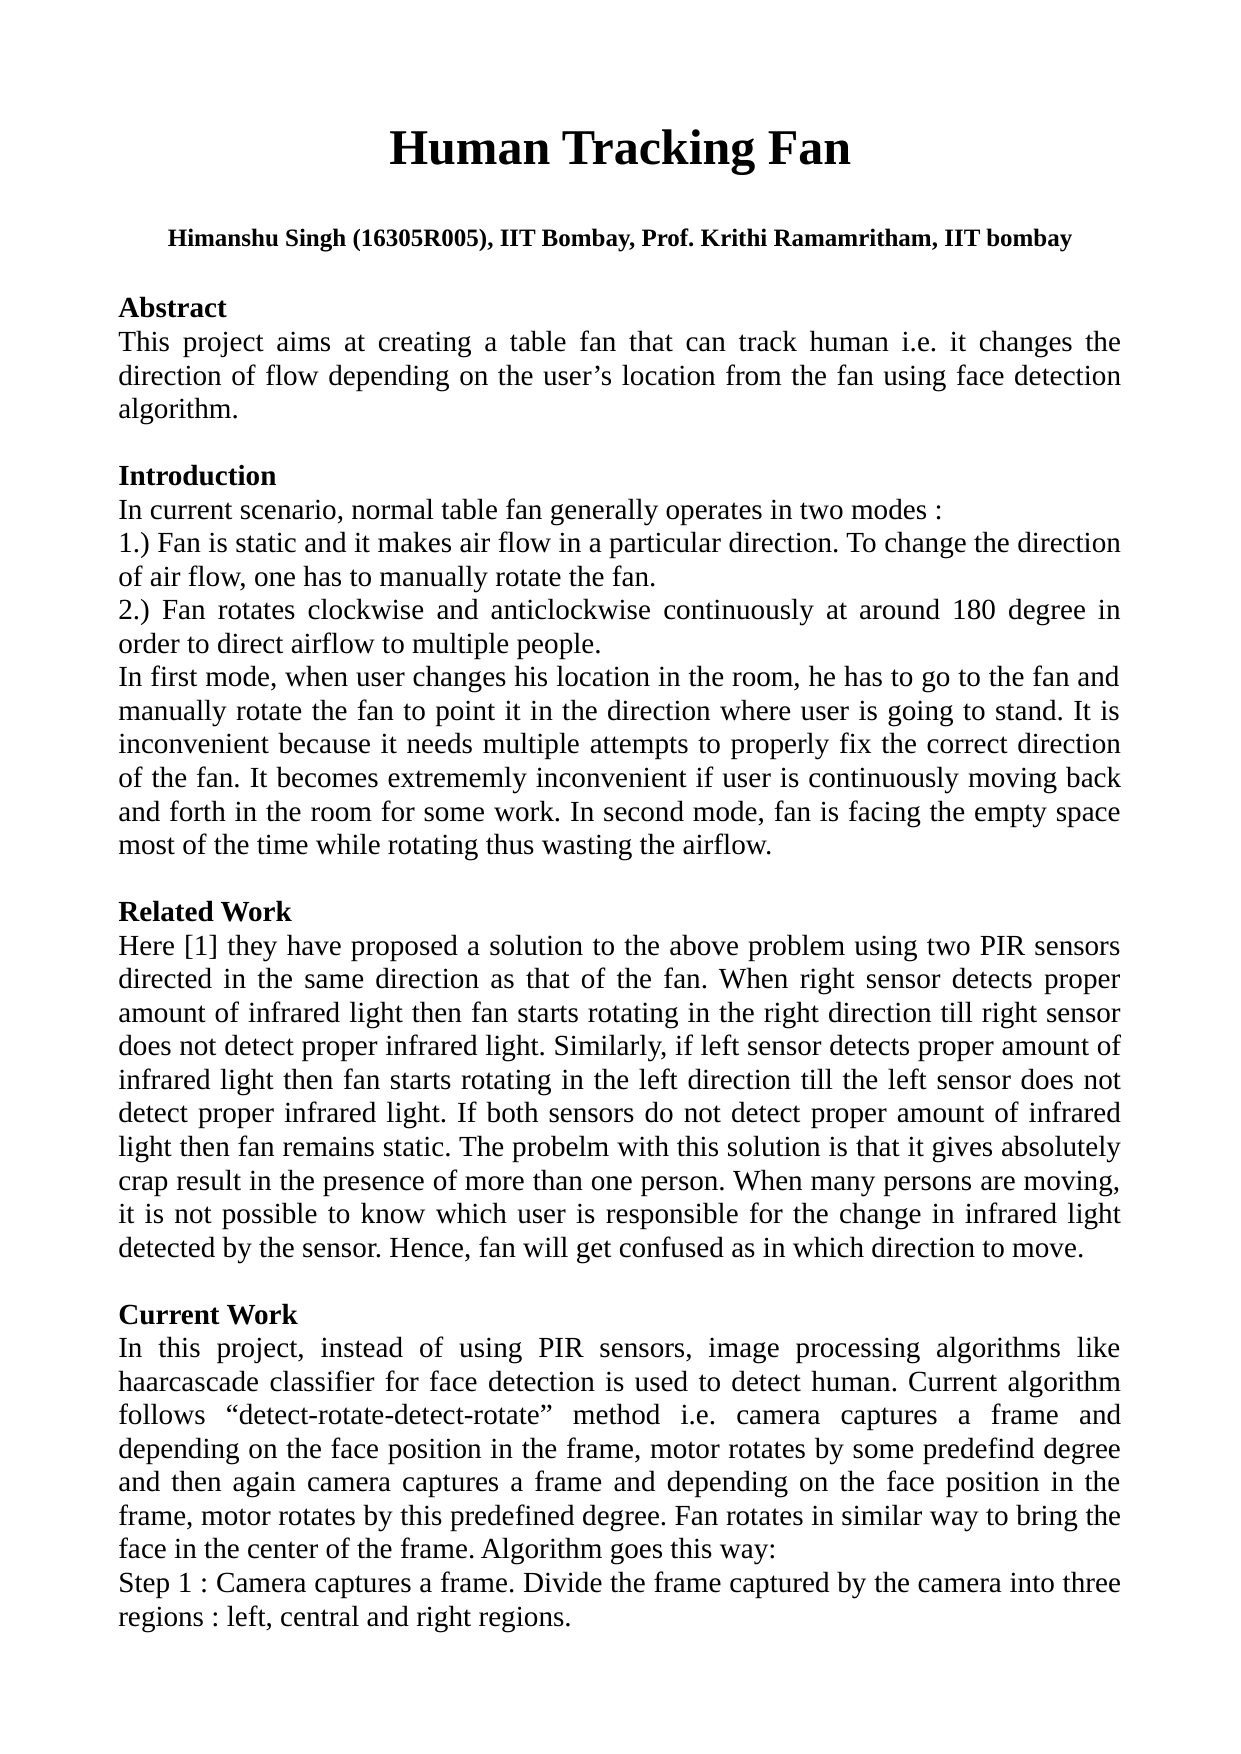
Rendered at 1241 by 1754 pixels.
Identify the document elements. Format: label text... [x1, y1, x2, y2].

text Related Work [118, 894, 1122, 928]
text Current Work [118, 1297, 1122, 1330]
text In first mode, when user changes his location in the room, he has to go to the fan and manually rotate the fan to point it in the direction where user is going to stand. It is inconvenient because it needs multiple attempts to properly fix the correct direction of the fan. It becomes extrememly inconvenient if user is continuously moving back and forth in the room for some work. In second mode, fan is facing the empty space most of the time while rotating thus wasting the airflow. [118, 659, 1122, 861]
text 1.) Fan is static and it makes air flow in a particular direction. To change the direction of air flow, one has to manually rotate the fan. [118, 525, 1122, 592]
text In this project, instead of using PIR sensors, image processing algorithms like haarcascade classifier for face detection is used to detect human. Current algorithm follows “detect-rotate-detect-rotate” method i.e. camera captures a frame and depending on the face position in the frame, motor rotates by some predefind degree and then again camera captures a frame and depending on the face position in the frame, motor rotates by this predefined degree. Fan rotates in similar way to bring the face in the center of the frame. Algorithm goes this way: [118, 1330, 1122, 1565]
text Step 1 : Camera captures a frame. Divide the frame captured by the camera into three regions : left, central and right regions. [118, 1565, 1122, 1632]
text Introduction [118, 458, 1122, 492]
text In current scenario, normal table fan generally operates in two modes : [118, 492, 1122, 525]
text Abstract [118, 291, 1122, 324]
text Here [1] they have proposed a solution to the above problem using two PIR sensors directed in the same direction as that of the fan. When right sensor detects proper amount of infrared light then fan starts rotating in the right direction till right sensor does not detect proper infrared light. Similarly, if left sensor detects proper amount of infrared light then fan starts rotating in the left direction till the left sensor does not detect proper infrared light. If both sensors do not detect proper amount of infrared light then fan remains static. The probelm with this solution is that it gives absolutely crap result in the presence of more than one person. When many persons are moving, it is not possible to know which user is responsible for the change in infrared light detected by the sensor. Hence, fan will get confused as in which direction to move. [118, 928, 1122, 1263]
text Himanshu Singh (16305R005), IIT Bombay, Prof. Krithi Ramamritham, IIT bombay [118, 223, 1122, 252]
text This project aims at creating a table fan that can track human i.e. it changes the direction of flow depending on the user’s location from the fan using face detection algorithm. [118, 324, 1122, 425]
text 2.) Fan rotates clockwise and anticlockwise continuously at around 180 degree in order to direct airflow to multiple people. [118, 592, 1122, 659]
text Human Tracking Fan [118, 118, 1122, 176]
